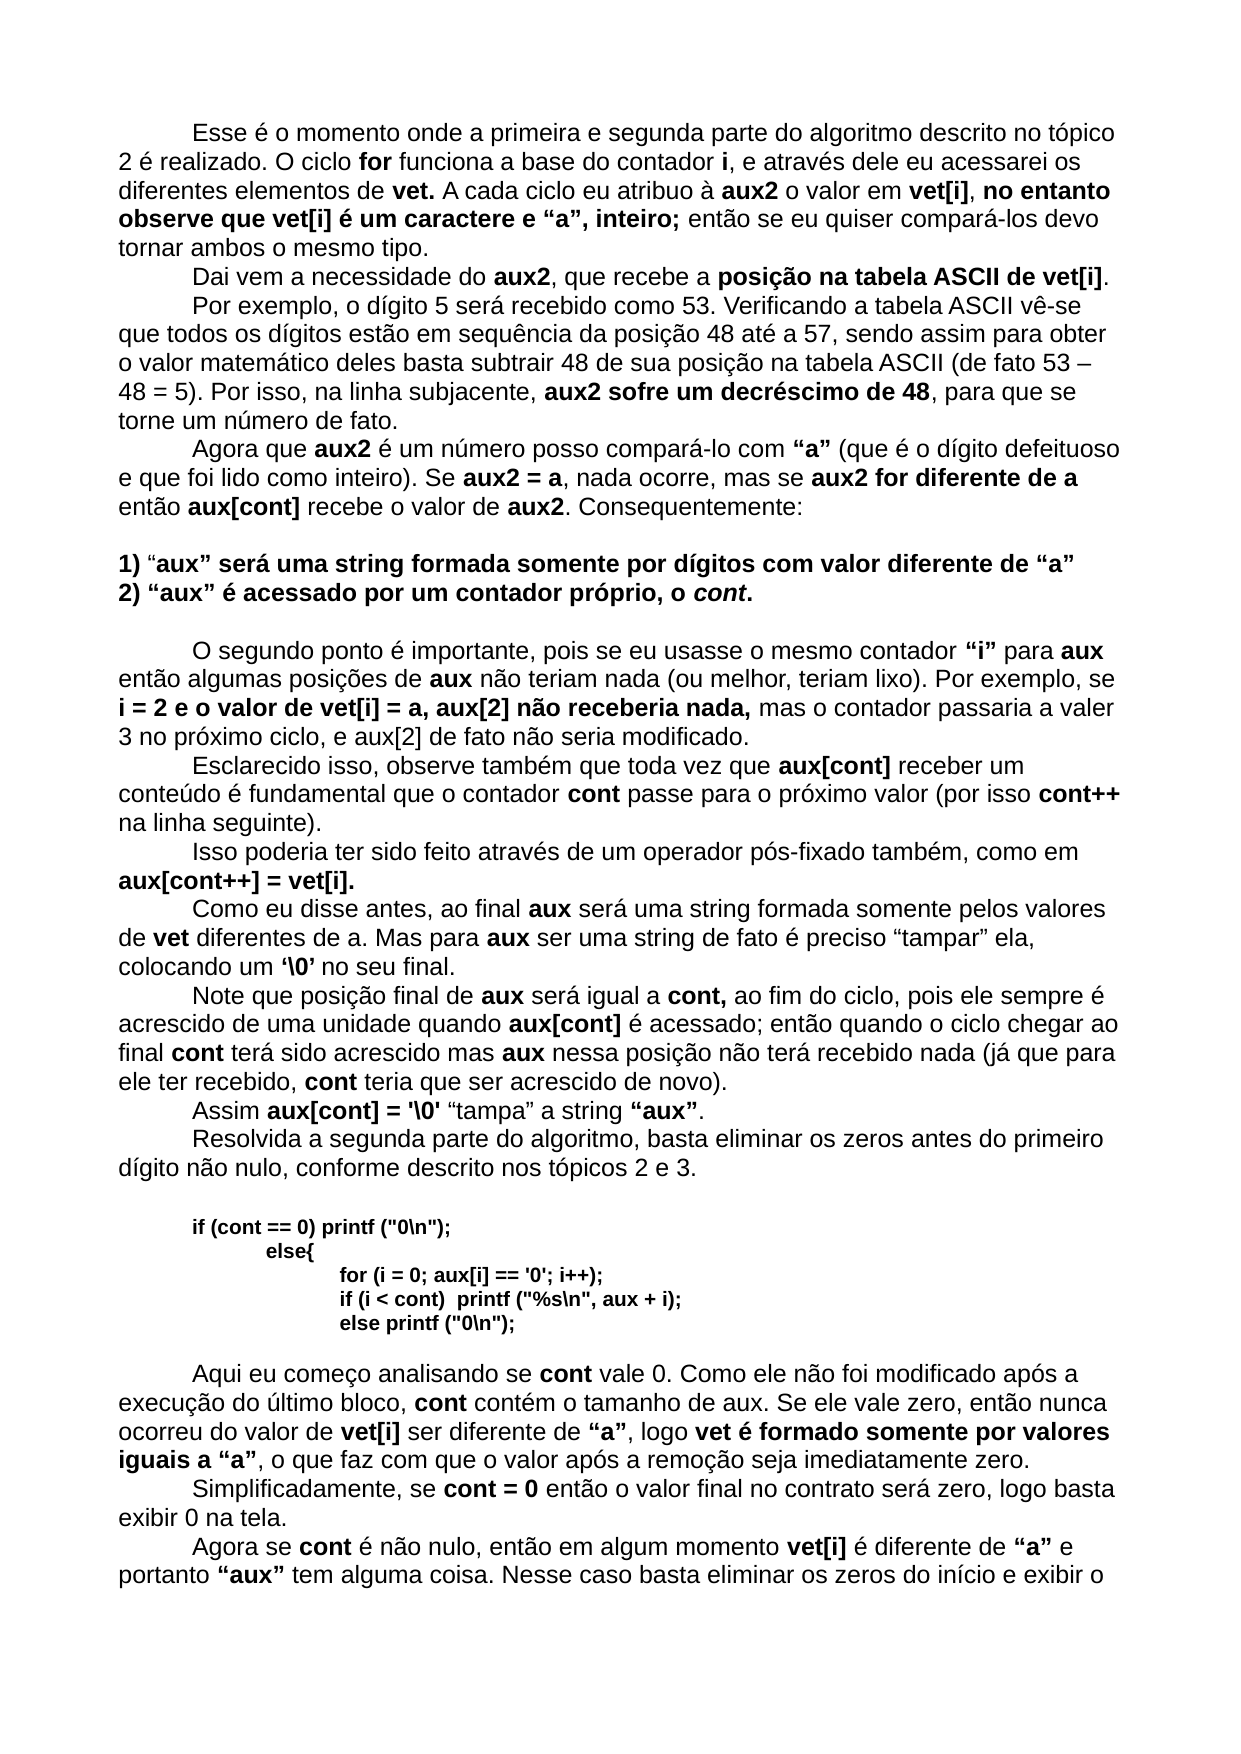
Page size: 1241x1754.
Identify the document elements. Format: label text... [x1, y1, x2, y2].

text Por exemplo, o dígito 5 será recebido como 53. Verificando a tabela ASCII vê-se que todos os dígitos estão em sequência da posição 48 até a 57, sendo assim para obter o valor matemático deles basta subtrair 48 de sua posição na tabela ASCII (de fato 53 – 48 = 5). Por isso, na linha subjacente, aux2 sofre um decréscimo de 48, para que se torne um número de fato. [118, 291, 1122, 434]
text 2) “aux” é acessado por um contador próprio, o cont. [118, 578, 1122, 607]
text Note que posição final de aux será igual a cont, ao fim do ciclo, pois ele sempre é acrescido de uma unidade quando aux[cont] é acessado; então quando o ciclo chegar ao final cont terá sido acrescido mas aux nessa posição não terá recebido nada (já que para ele ter recebido, cont teria que ser acrescido de novo). [118, 981, 1122, 1096]
text if (i < cont) printf ("%s\n", aux + i); [118, 1287, 1122, 1311]
text O segundo ponto é importante, pois se eu usasse o mesmo contador “i” para aux então algumas posições de aux não teriam nada (ou melhor, teriam lixo). Por exemplo, se i = 2 e o valor de vet[i] = a, aux[2] não receberia nada, mas o contador passaria a valer 3 no próximo ciclo, e aux[2] de fato não seria modificado. [118, 636, 1122, 751]
text if (cont == 0) printf ("0\n"); [118, 1211, 1122, 1239]
text Agora se cont é não nulo, então em algum momento vet[i] é diferente de “a” e portanto “aux” tem alguma coisa. Nesse caso basta eliminar os zeros do início e exibir o [118, 1532, 1122, 1589]
text Dai vem a necessidade do aux2, que recebe a posição na tabela ASCII de vet[i]. [118, 262, 1122, 291]
text Esse é o momento onde a primeira e segunda parte do algoritmo descrito no tópico 2 é realizado. O ciclo for funciona a base do contador i, e através dele eu acessarei os diferentes elementos de vet. A cada ciclo eu atribuo à aux2 o valor em vet[i], no entanto observe que vet[i] é um caractere e “a”, inteiro; então se eu quiser compará-los devo tornar ambos o mesmo tipo. [118, 118, 1122, 262]
text Simplificadamente, se cont = 0 então o valor final no contrato será zero, logo basta exibir 0 na tela. [118, 1474, 1122, 1532]
text else{ [118, 1239, 1122, 1263]
text Agora que aux2 é um número posso compará-lo com “a” (que é o dígito defeituoso e que foi lido como inteiro). Se aux2 = a, nada ocorre, mas se aux2 for diferente de a então aux[cont] recebe o valor de aux2. Consequentemente: [118, 434, 1122, 521]
text 1) “aux” será uma string formada somente por dígitos com valor diferente de “a” [118, 549, 1122, 578]
text Como eu disse antes, ao final aux será uma string formada somente pelos valores de vet diferentes de a. Mas para aux ser uma string de fato é preciso “tampar” ela, colocando um ‘\0’ no seu final. [118, 894, 1122, 981]
text Isso poderia ter sido feito através de um operador pós-fixado também, como em aux[cont++] = vet[i]. [118, 837, 1122, 894]
text for (i = 0; aux[i] == '0'; i++); [118, 1263, 1122, 1287]
text Assim aux[cont] = '\0' “tampa” a string “aux”. [118, 1096, 1122, 1124]
text Aqui eu começo analisando se cont vale 0. Como ele não foi modificado após a execução do último bloco, cont contém o tamanho de aux. Se ele vale zero, então nunca ocorreu do valor de vet[i] ser diferente de “a”, logo vet é formado somente por valores iguais a “a”, o que faz com que o valor após a remoção seja imediatamente zero. [118, 1359, 1122, 1474]
text Resolvida a segunda parte do algoritmo, basta eliminar os zeros antes do primeiro dígito não nulo, conforme descrito nos tópicos 2 e 3. [118, 1124, 1122, 1182]
text Esclarecido isso, observe também que toda vez que aux[cont] receber um conteúdo é fundamental que o contador cont passe para o próximo valor (por isso cont++ na linha seguinte). [118, 751, 1122, 837]
text else printf ("0\n"); [118, 1311, 1122, 1335]
